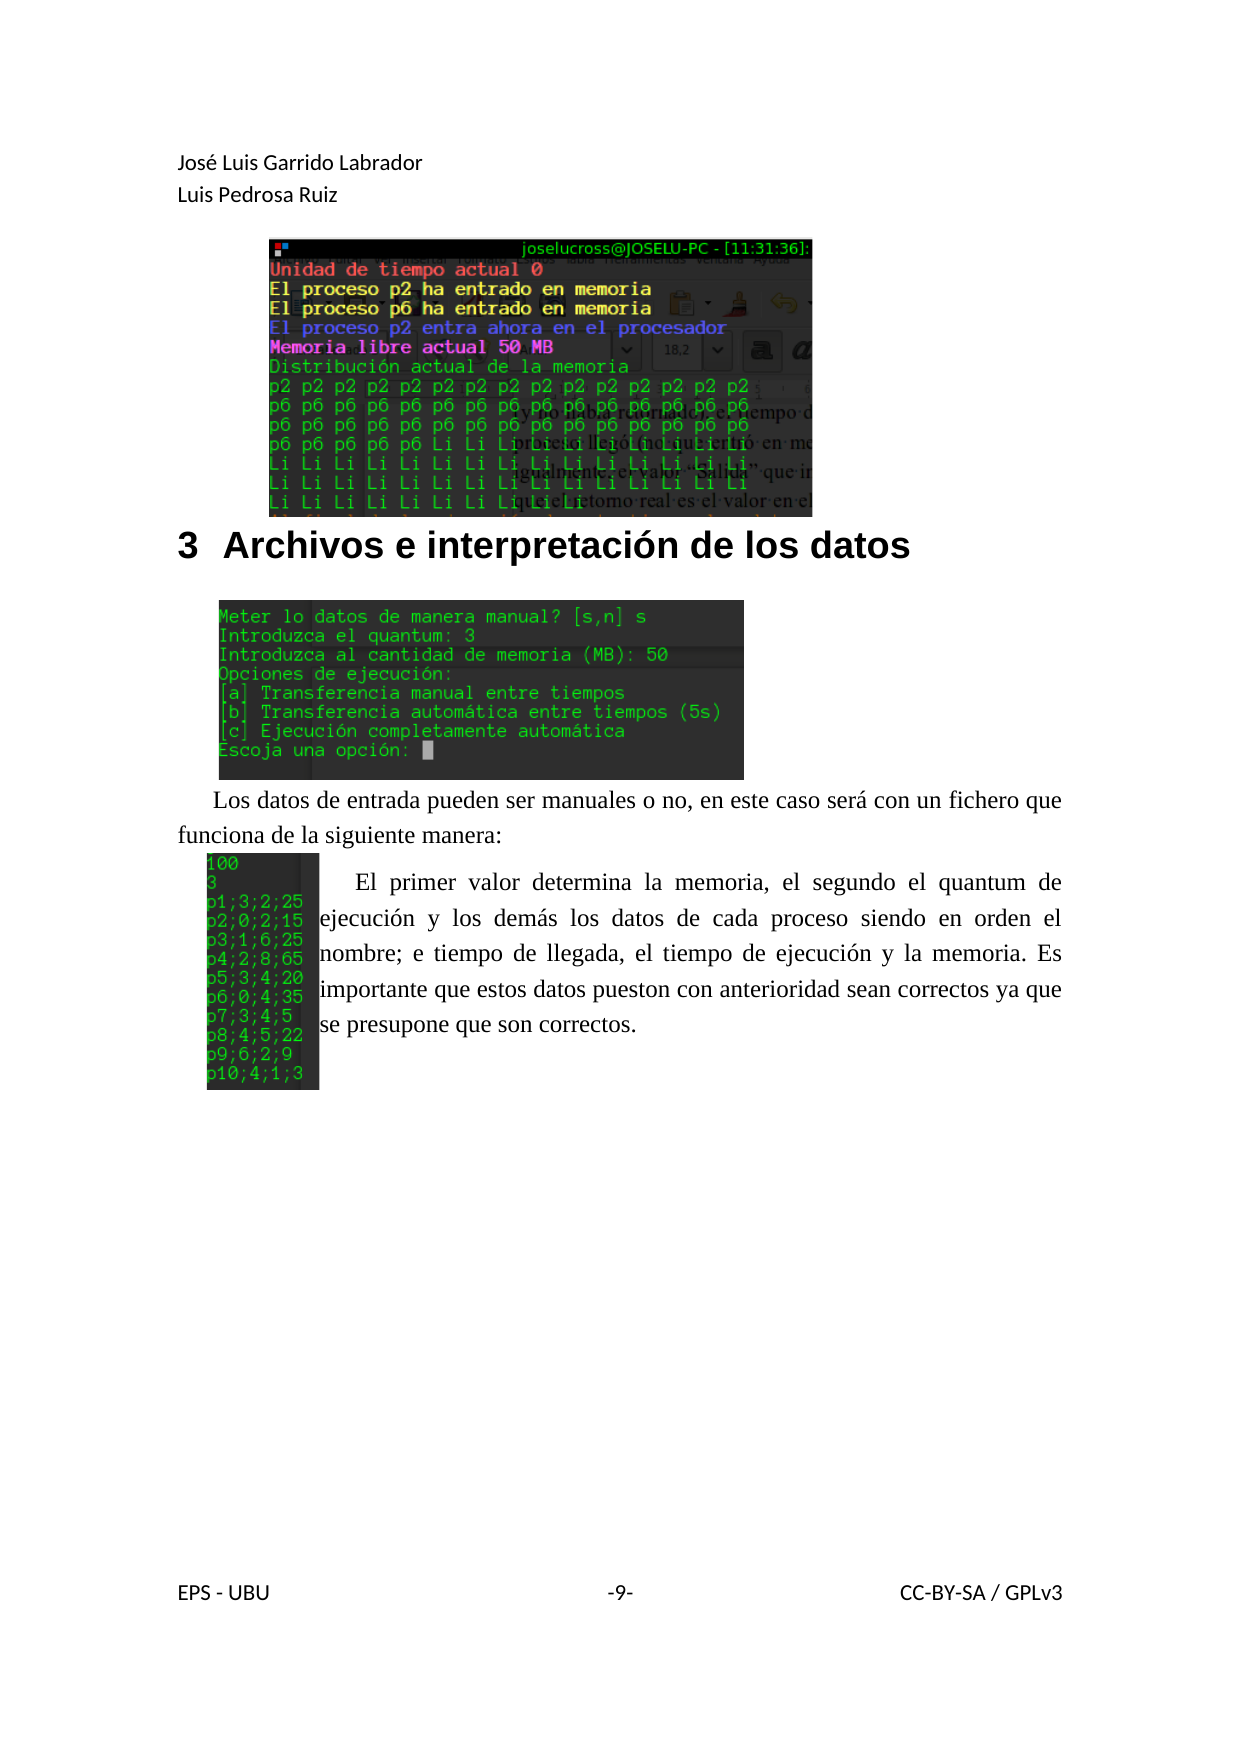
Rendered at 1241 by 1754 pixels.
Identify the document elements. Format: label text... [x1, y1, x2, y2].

picture [269, 237, 813, 517]
picture [218, 600, 744, 780]
picture [206, 853, 320, 1090]
text Los datos de entrada pueden ser manuales o no, en este caso será con un fichero que funciona de la siguiente manera: [177, 586, 1063, 851]
subtitle Archivos e interpretación de los datos [177, 237, 1063, 567]
text El primer valor determina la memoria, el segundo el quantum de ejecución y los demás los datos de cada proceso siendo en orden el nombre; e tiempo de llegada, el tiempo de ejecución y la memoria. Es importante que estos datos pueston con anterioridad sean correctos ya que se presupone que son correctos. [320, 862, 1063, 1039]
